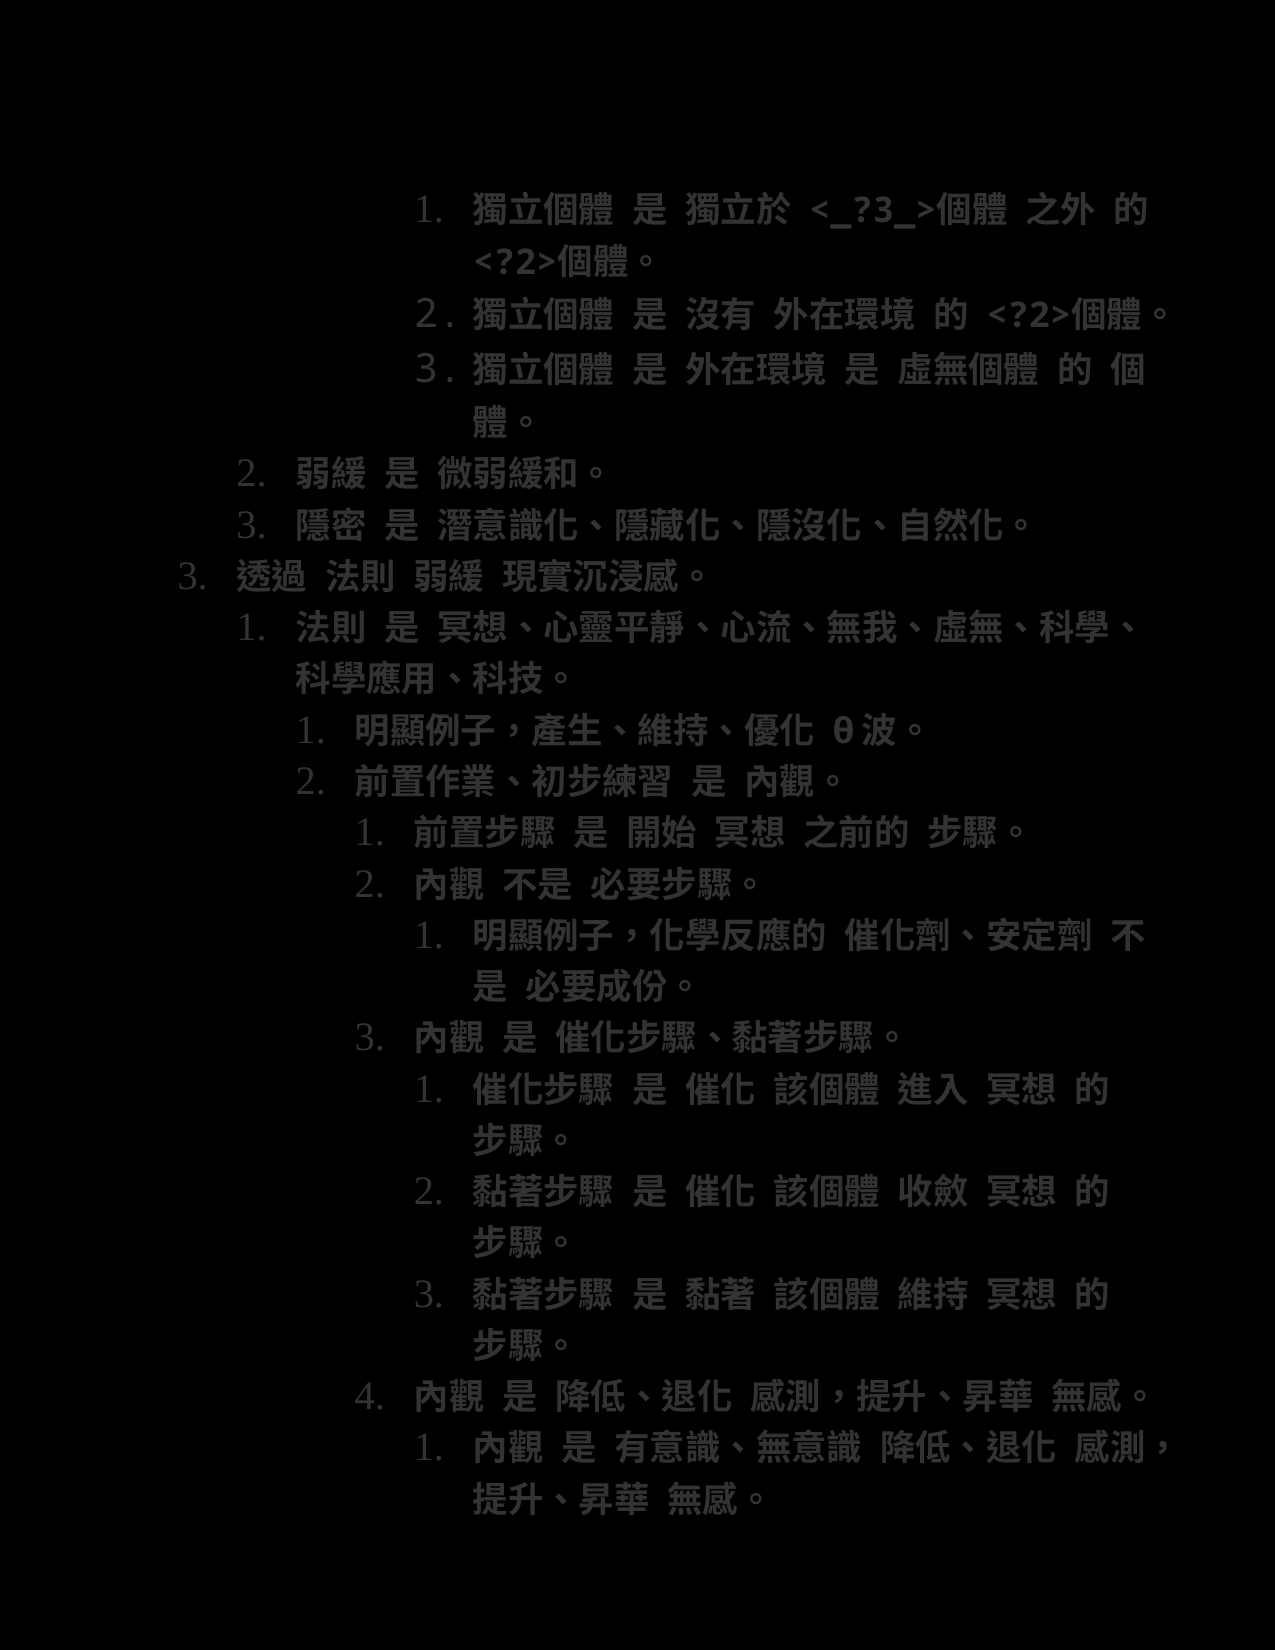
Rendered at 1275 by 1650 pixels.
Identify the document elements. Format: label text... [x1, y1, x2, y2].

list 黏著步驟 是 催化 該個體 收斂 冥想 的 步驟。 [413, 1163, 1157, 1266]
list 內觀 是 降低、退化 感測，提升、昇華 無感。 [354, 1368, 1157, 1420]
list 催化步驟 是 催化 該個體 進入 冥想 的 步驟。 [413, 1061, 1157, 1163]
list 弱緩 是 微弱緩和。 [236, 446, 1157, 497]
list 內觀 是 催化步驟、黏著步驟。 [354, 1010, 1157, 1061]
list 隱密 是 潛意識化、隱藏化、隱沒化、自然化。 [236, 497, 1157, 548]
list 前置作業、初步練習 是 內觀。 [295, 753, 1157, 805]
list 明顯例子，產生、維持、優化 θ波。 [295, 702, 1157, 753]
list 黏著步驟 是 黏著 該個體 維持 冥想 的 步驟。 [413, 1266, 1157, 1368]
list 獨立個體 是 獨立於 <_?3_>個體 之外 的 <?2>個體。 [413, 182, 1157, 284]
list 前置步驟 是 開始 冥想 之前的 步驟。 [354, 805, 1157, 856]
list 法則 是 冥想、心靈平靜、心流、無我、虛無、科學、科學應用、科技。 [236, 599, 1157, 702]
list 內觀 不是 必要步驟。 [354, 856, 1157, 907]
list 透過 法則 弱緩 現實沉浸感。 [177, 548, 1157, 599]
list 明顯例子，化學反應的 催化劑、安定劑 不是 必要成份。 [413, 907, 1157, 1010]
list 獨立個體 是 沒有 外在環境 的 <?2>個體。 [413, 284, 1157, 339]
list 內觀 是 有意識、無意識 降低、退化 感測，提升、昇華 無感。 [413, 1420, 1157, 1522]
list 獨立個體 是 外在環境 是 虛無個體 的 個體。 [413, 339, 1157, 446]
